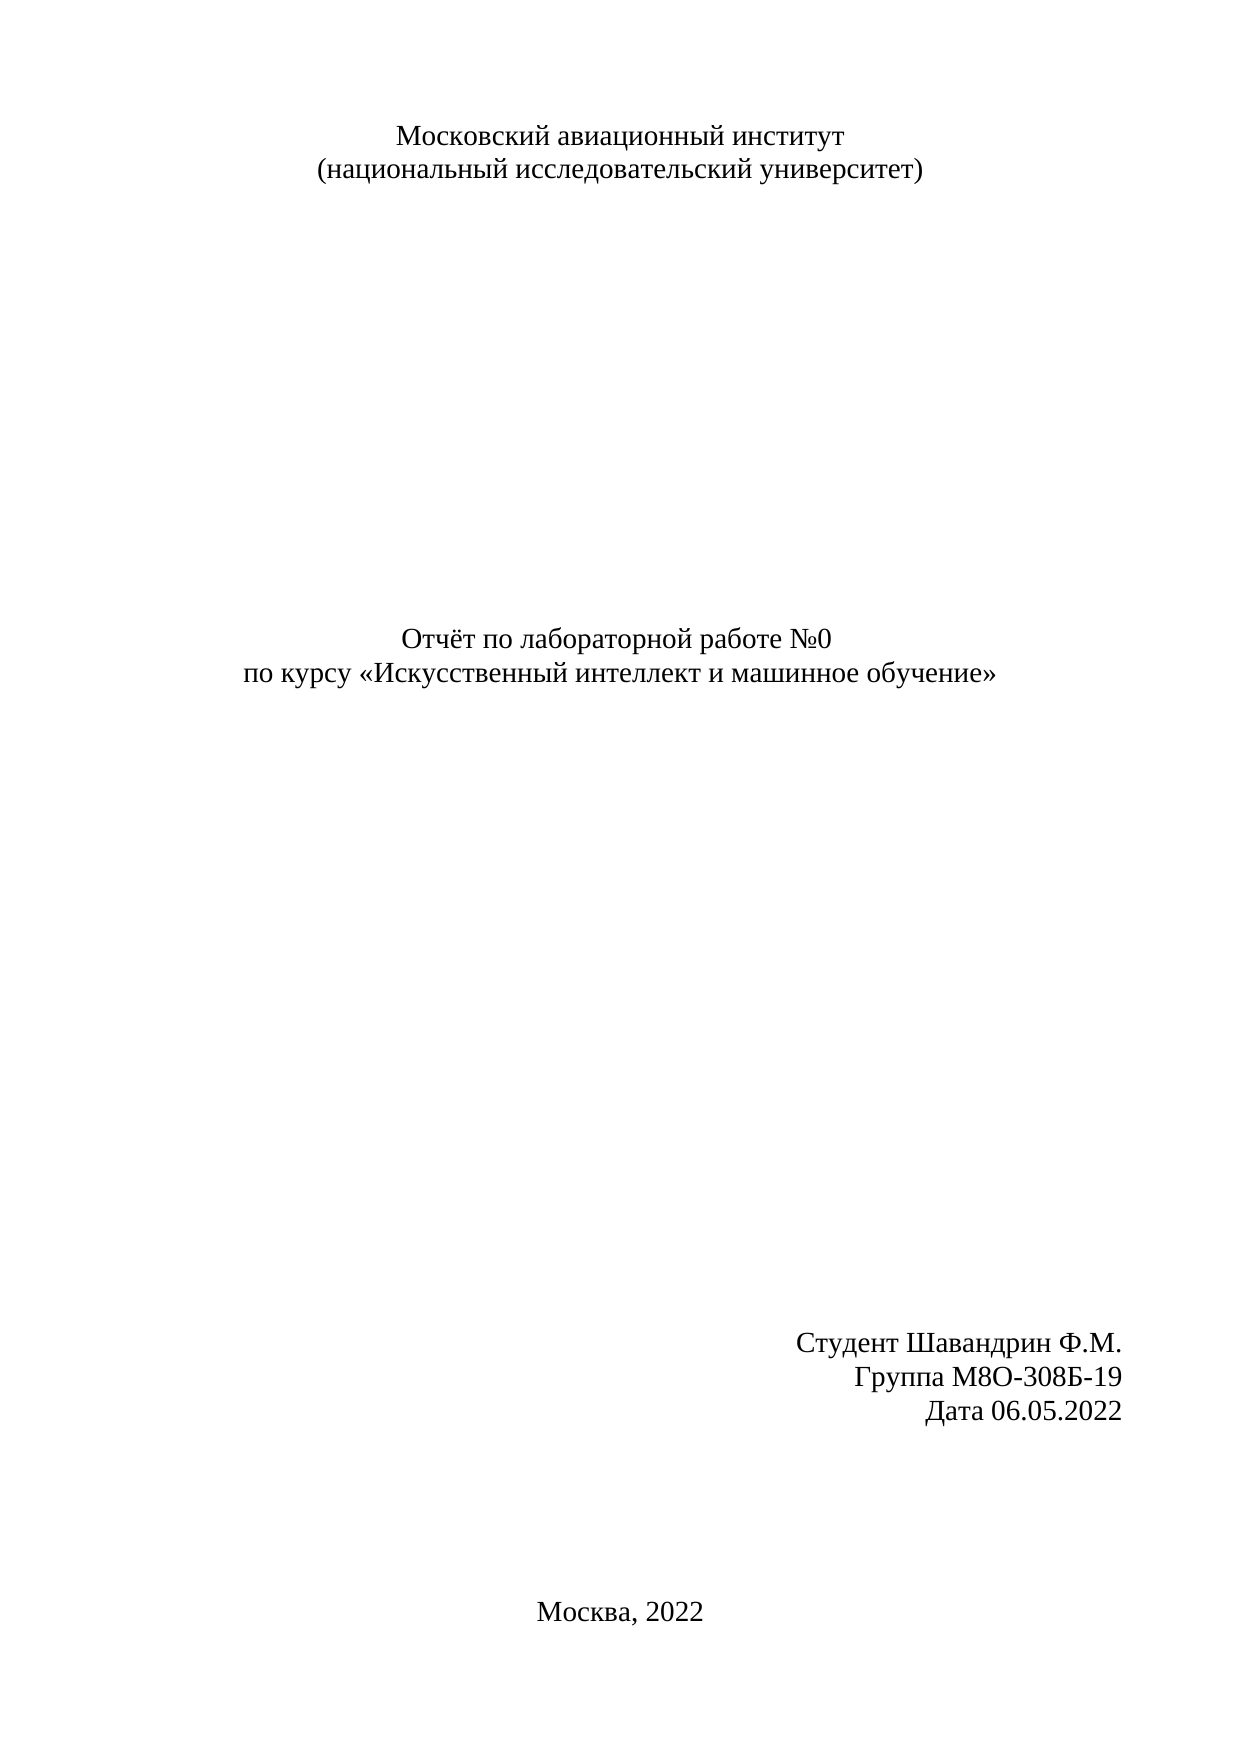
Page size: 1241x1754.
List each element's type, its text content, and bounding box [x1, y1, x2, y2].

text Группа М8О-308Б-19 [118, 1359, 1122, 1393]
text Студент Шавандрин Ф.М. [118, 1326, 1122, 1359]
text по курсу «Искусственный интеллект и машинное обучение» [118, 655, 1122, 688]
text Дата 06.05.2022 [118, 1393, 1122, 1460]
text Отчёт по лабораторной работе №0 [118, 621, 1122, 655]
text Москва, 2022 [118, 1594, 1122, 1627]
text (национальный исследовательский университет) [118, 152, 1122, 185]
text Московский авиационный институт [118, 118, 1122, 152]
